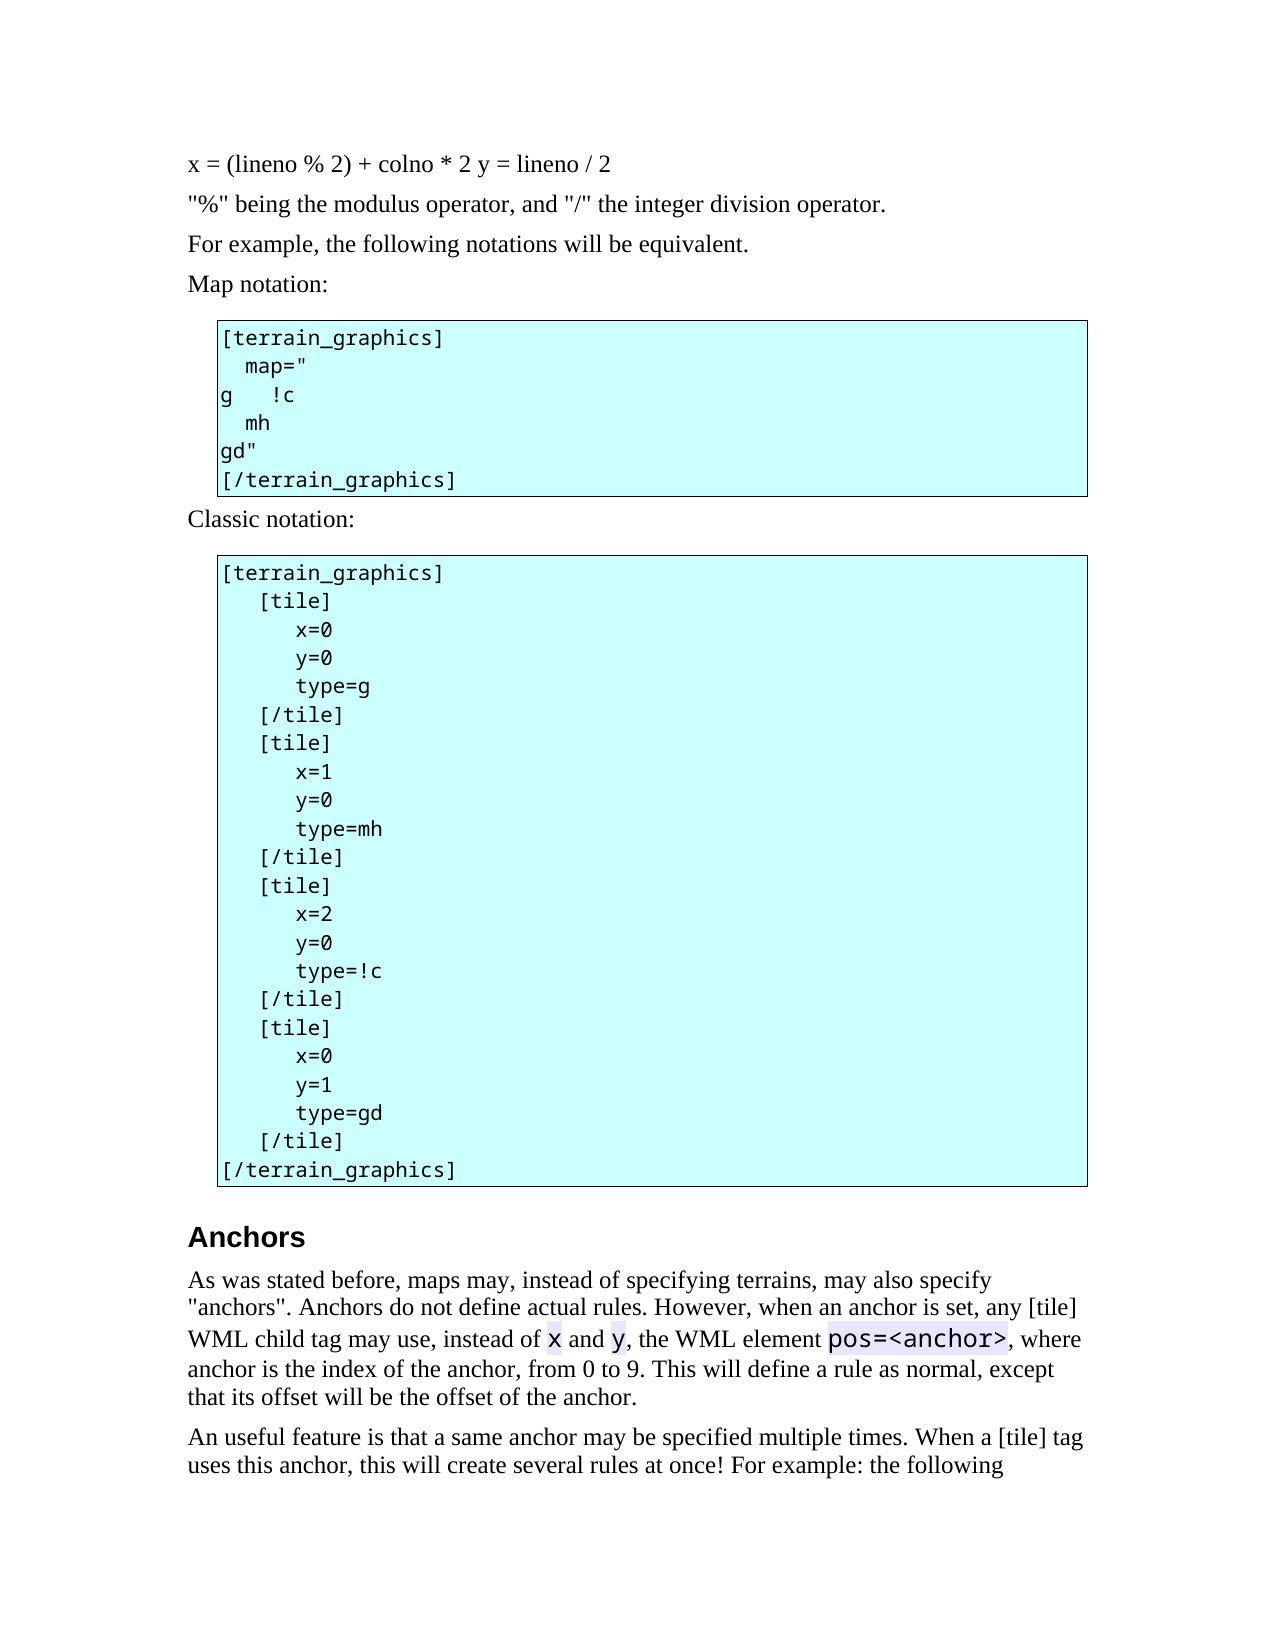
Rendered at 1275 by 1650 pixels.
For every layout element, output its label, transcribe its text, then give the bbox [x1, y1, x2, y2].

subtitle Anchors [187, 1221, 1087, 1253]
text x = (lineno % 2) + colno * 2 y = lineno / 2 [187, 150, 1087, 178]
text An useful feature is that a same anchor may be specified multiple times. When a [tile] tag uses this anchor, this will create several rules at once! For example: the following [187, 1423, 1087, 1478]
text As was stated before, maps may, instead of specifying terrains, may also specify "anchors". Anchors do not define actual rules. However, when an anchor is set, any [tile] WML child tag may use, instead of x and y, the WML element pos=<anchor>, where anchor is the index of the anchor, from 0 to 9. This will define a rule as normal, except that its offset will be the offset of the anchor. [187, 1266, 1087, 1411]
text Map notation: [187, 271, 1087, 298]
text [terrain_graphics] [tile] x=0 y=0 type=g [/tile] [tile] x=1 y=0 type=mh [/tile] [tile] x=2 y=0 type=!c [/tile] [tile] x=0 y=1 type=gd [/tile] [/terrain_graphics] [218, 556, 1087, 1186]
text [terrain_graphics] map=" g !c mh gd" [/terrain_graphics] [218, 321, 1087, 496]
text For example, the following notations will be equivalent. [187, 230, 1087, 258]
text "%" being the modulus operator, and "/" the integer division operator. [187, 190, 1087, 218]
text Classic notation: [187, 506, 1087, 533]
